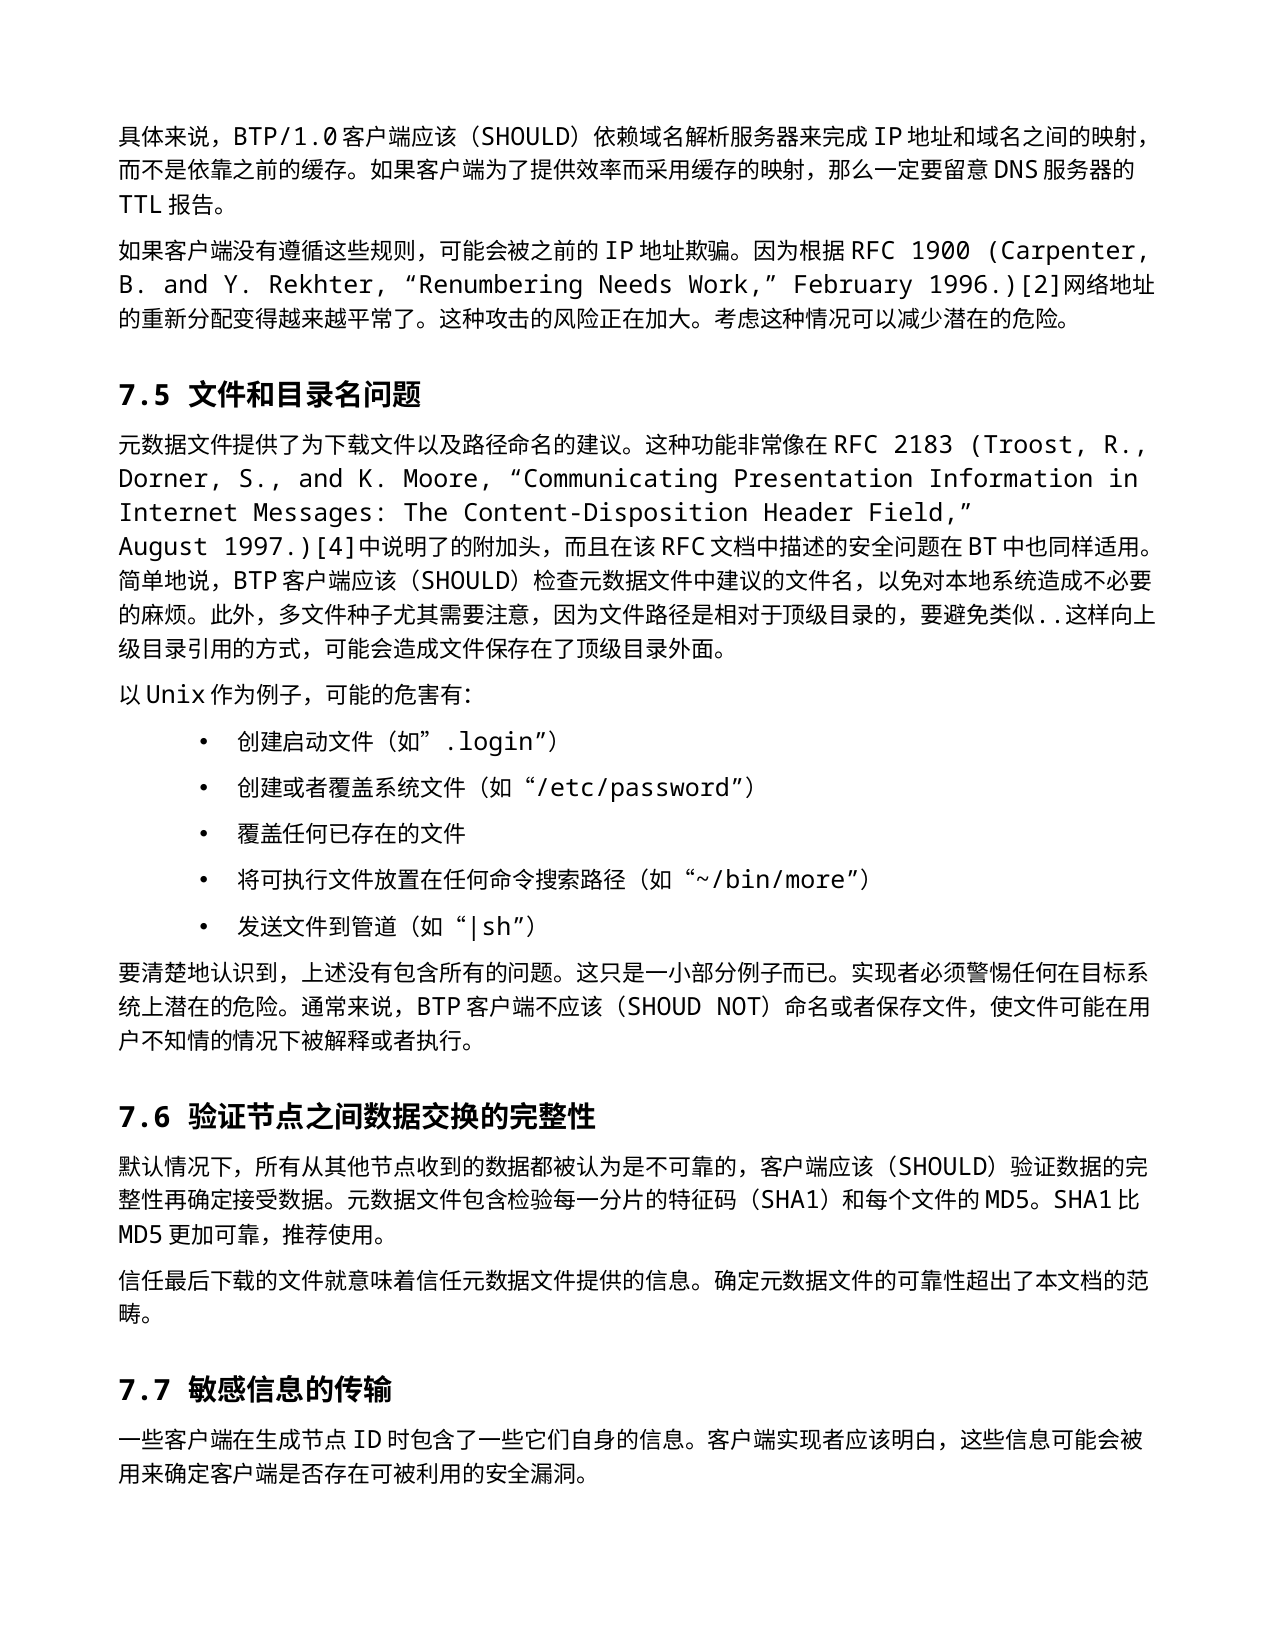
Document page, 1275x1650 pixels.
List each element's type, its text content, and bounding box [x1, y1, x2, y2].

text 具体来说，BTP/1.0客户端应该（SHOULD）依赖域名解析服务器来完成IP地址和域名之间的映射，而不是依靠之前的缓存。如果客户端为了提供效率而采用缓存的映射，那么一定要留意DNS服务器的TTL报告。 [118, 118, 1157, 220]
list 将可执行文件放置在任何命令搜索路径（如“~/bin/more”） [199, 862, 1157, 896]
list 覆盖任何已存在的文件 [199, 816, 1157, 849]
list 创建或者覆盖系统文件（如“/etc/password”） [199, 770, 1157, 804]
subtitle 7.7 敏感信息的传输 [118, 1367, 1157, 1409]
text 以Unix作为例子，可能的危害有： [118, 677, 1157, 711]
list 发送文件到管道（如“|sh”） [199, 909, 1157, 943]
text 元数据文件提供了为下载文件以及路径命名的建议。这种功能非常像在RFC 2183 (Troost, R., Dorner, S., and K. Moore, “Communicating Presentation Information in Internet Messages: The Content-Disposition Header Field,” August 1997.)[4]中说明了的附加头，而且在该RFC文档中描述的安全问题在BT中也同样适用。简单地说，BTP客户端应该（SHOULD）检查元数据文件中建议的文件名，以免对本地系统造成不必要的麻烦。此外，多文件种子尤其需要注意，因为文件路径是相对于顶级目录的，要避免类似..这样向上级目录引用的方式，可能会造成文件保存在了顶级目录外面。 [118, 427, 1157, 664]
text 如果客户端没有遵循这些规则，可能会被之前的IP地址欺骗。因为根据 RFC 1900 (Carpenter, B. and Y. Rekhter, “Renumbering Needs Work,” February 1996.)[2]网络地址的重新分配变得越来越平常了。这种攻击的风险正在加大。考虑这种情况可以减少潜在的危险。 [118, 233, 1157, 334]
text 一些客户端在生成节点ID时包含了一些它们自身的信息。客户端实现者应该明白，这些信息可能会被用来确定客户端是否存在可被利用的安全漏洞。 [118, 1422, 1157, 1489]
list 创建启动文件（如”.login”） [199, 723, 1157, 757]
text 信任最后下载的文件就意味着信任元数据文件提供的信息。确定元数据文件的可靠性超出了本文档的范畴。 [118, 1263, 1157, 1329]
subtitle 7.5 文件和目录名问题 [118, 372, 1157, 414]
text 要清楚地认识到，上述没有包含所有的问题。这只是一小部分例子而已。实现者必须警惕任何在目标系统上潜在的危险。通常来说，BTP客户端不应该（SHOUD NOT）命名或者保存文件，使文件可能在用户不知情的情况下被解释或者执行。 [118, 955, 1157, 1056]
text 默认情况下，所有从其他节点收到的数据都被认为是不可靠的，客户端应该（SHOULD）验证数据的完整性再确定接受数据。元数据文件包含检验每一分片的特征码（SHA1）和每个文件的MD5。SHA1比MD5更加可靠，推荐使用。 [118, 1148, 1157, 1250]
subtitle 7.6 验证节点之间数据交换的完整性 [118, 1093, 1157, 1136]
